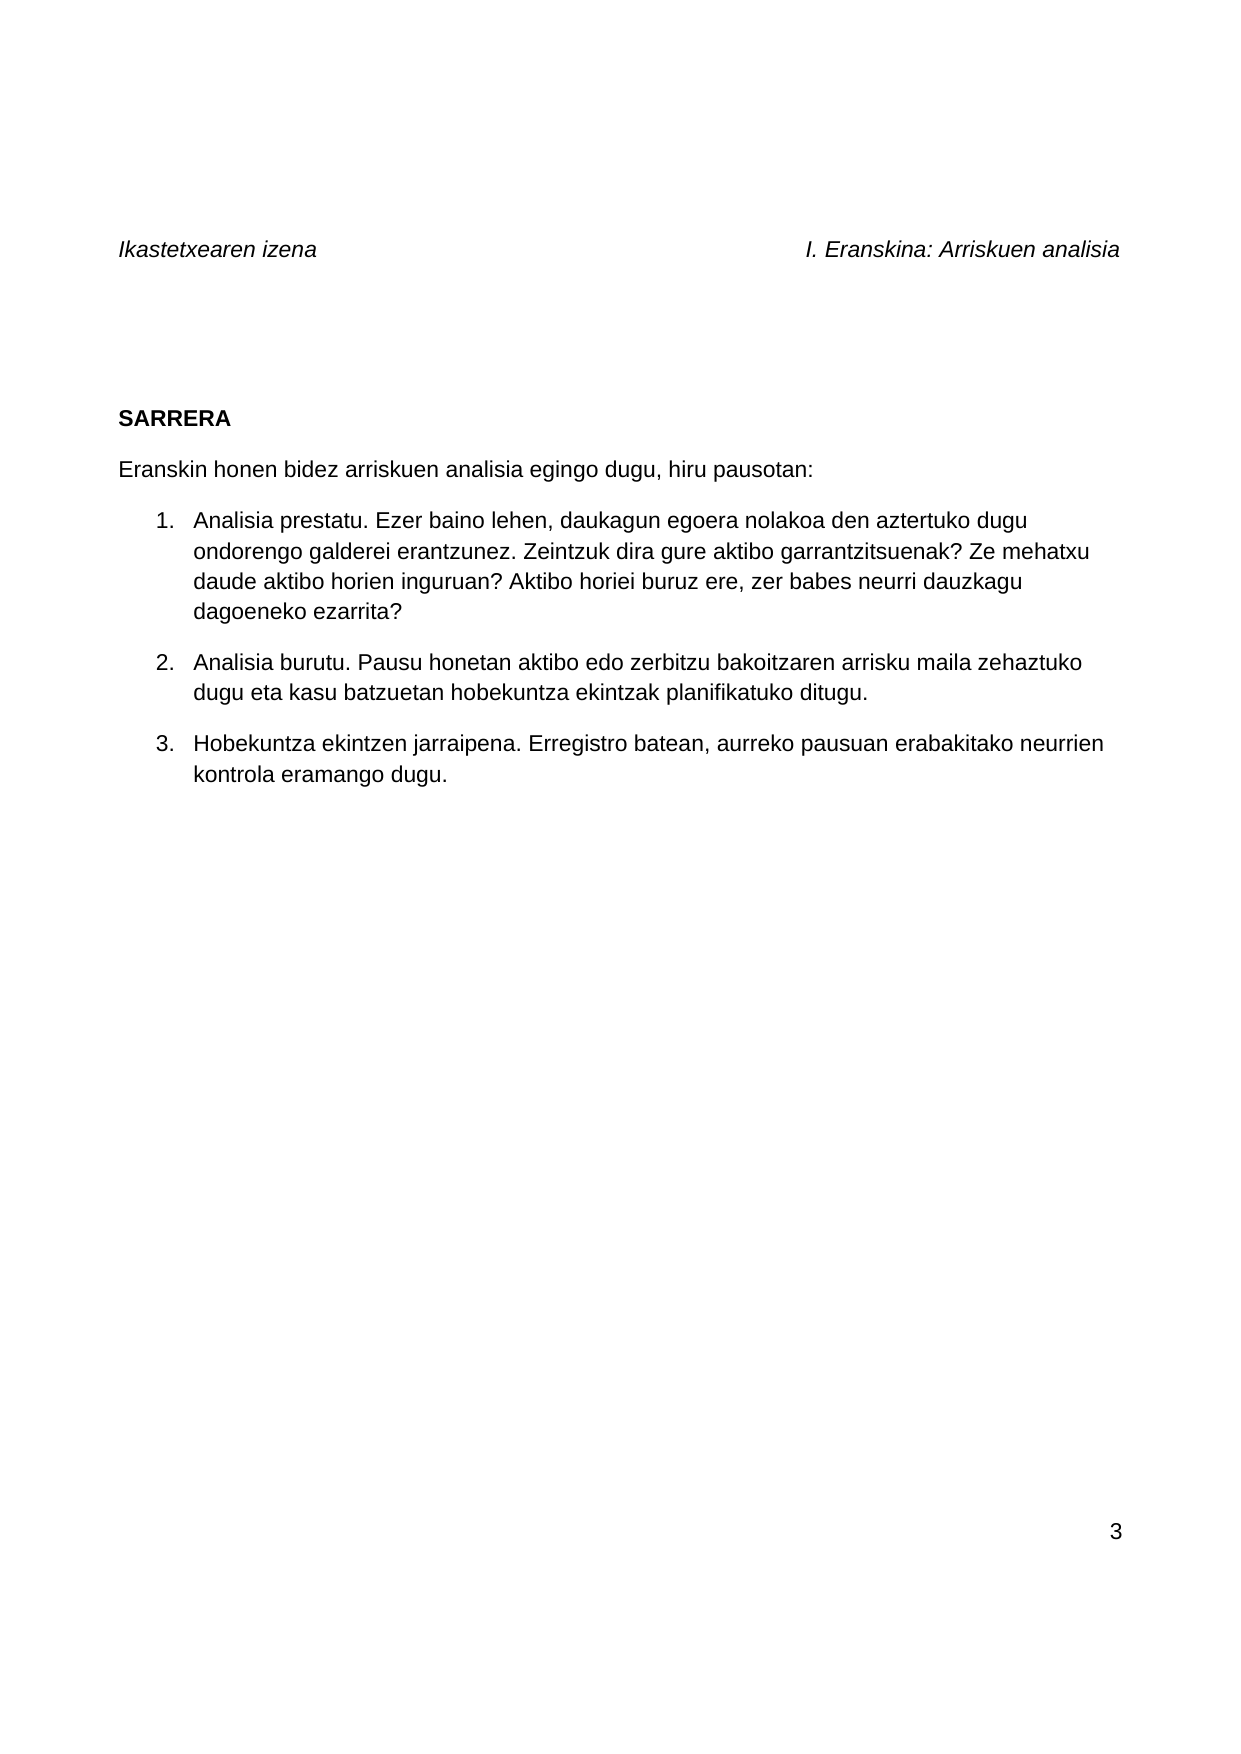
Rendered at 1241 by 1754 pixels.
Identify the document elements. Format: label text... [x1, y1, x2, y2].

list Hobekuntza ekintzen jarraipena. Erregistro batean, aurreko pausuan erabakitako neurrien kontrola eramango dugu. [156, 730, 1122, 787]
text Eranskin honen bidez arriskuen analisia egingo dugu, hiru pausotan: [118, 456, 1122, 483]
list Analisia burutu. Pausu honetan aktibo edo zerbitzu bakoitzaren arrisku maila zehaztuko dugu eta kasu batzuetan hobekuntza ekintzak planifikatuko ditugu. [156, 649, 1122, 706]
text SARRERA [118, 405, 1122, 432]
list Analisia prestatu. Ezer baino lehen, daukagun egoera nolakoa den aztertuko dugu ondorengo galderei erantzunez. Zeintzuk dira gure aktibo garrantzitsuenak? Ze mehatxu daude aktibo horien inguruan? Aktibo horiei buruz ere, zer babes neurri dauzkagu dagoeneko ezarrita? [156, 507, 1122, 624]
